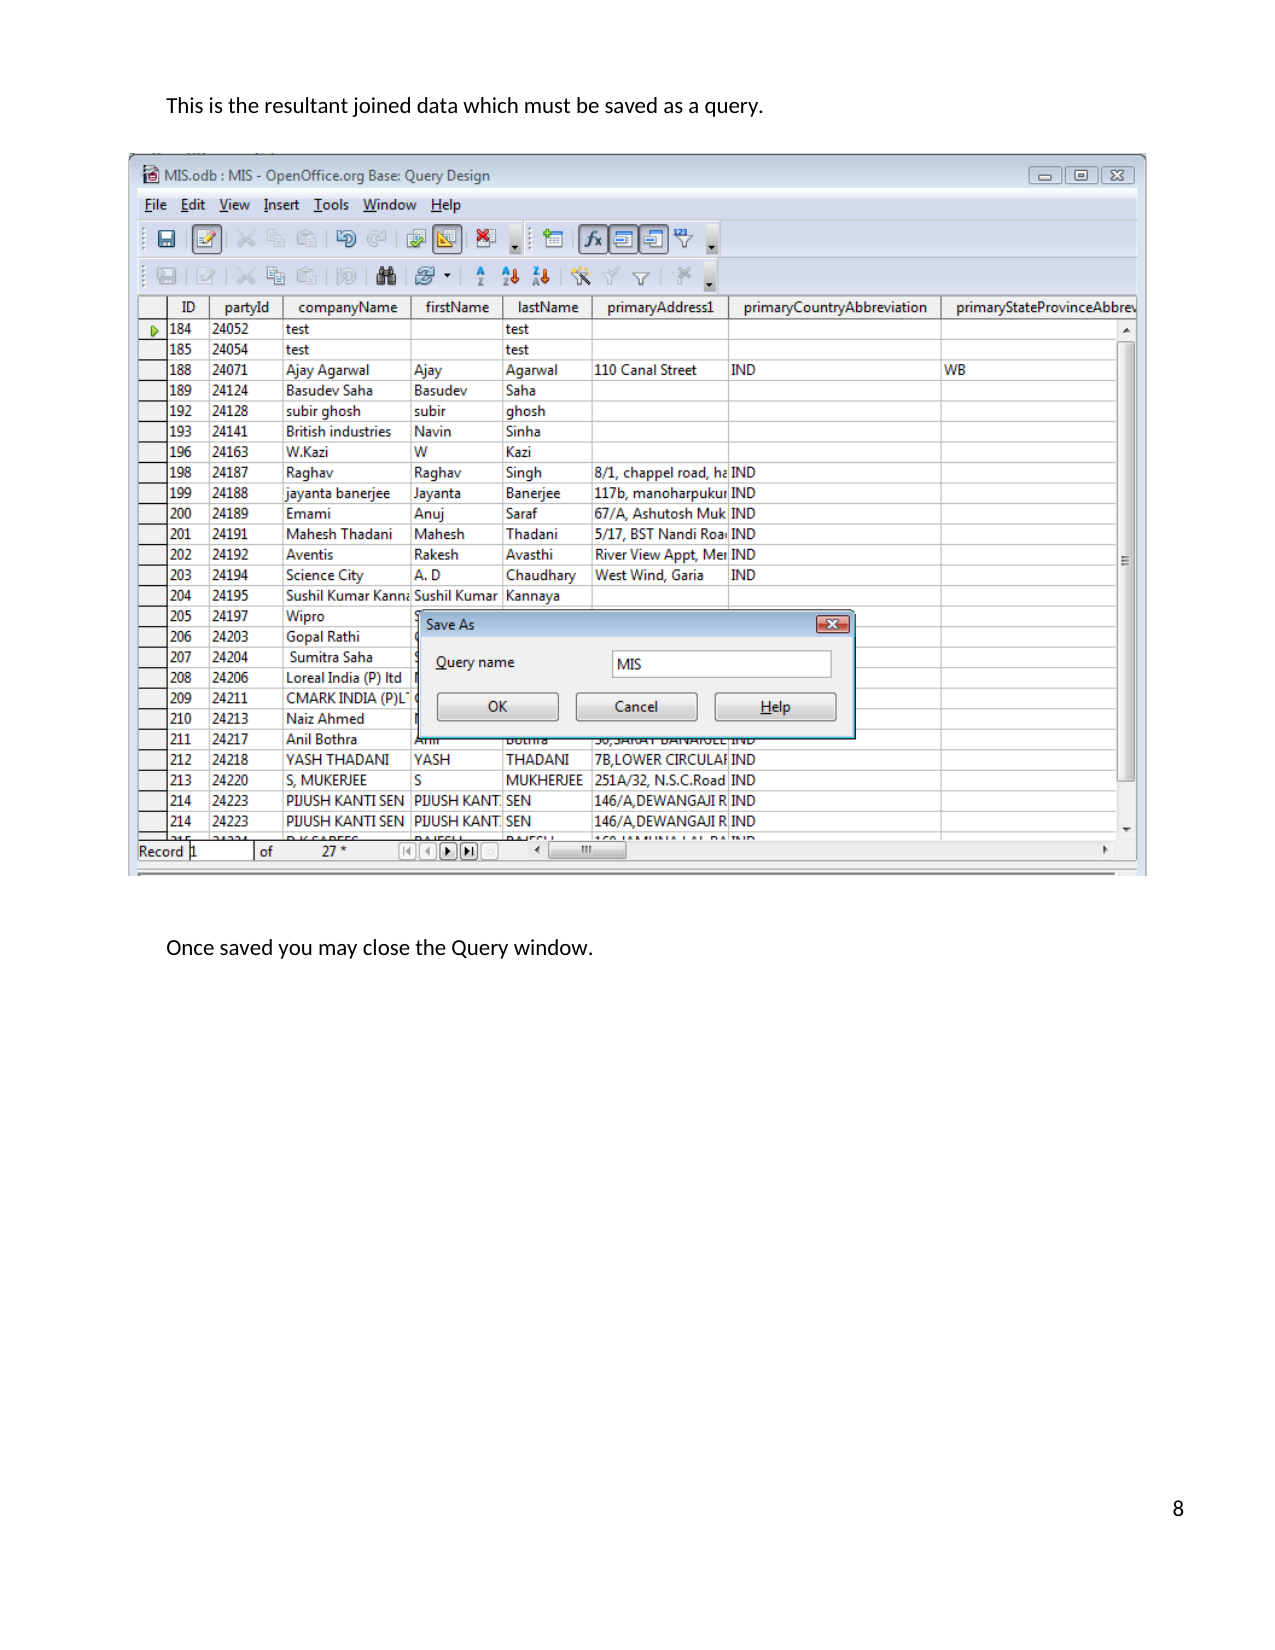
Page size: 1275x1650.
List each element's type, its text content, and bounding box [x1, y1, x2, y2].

picture [128, 153, 1147, 876]
text Once saved you may close the Query window. [166, 933, 1184, 961]
text This is the resultant joined data which must be saved as a query. [166, 91, 1184, 119]
